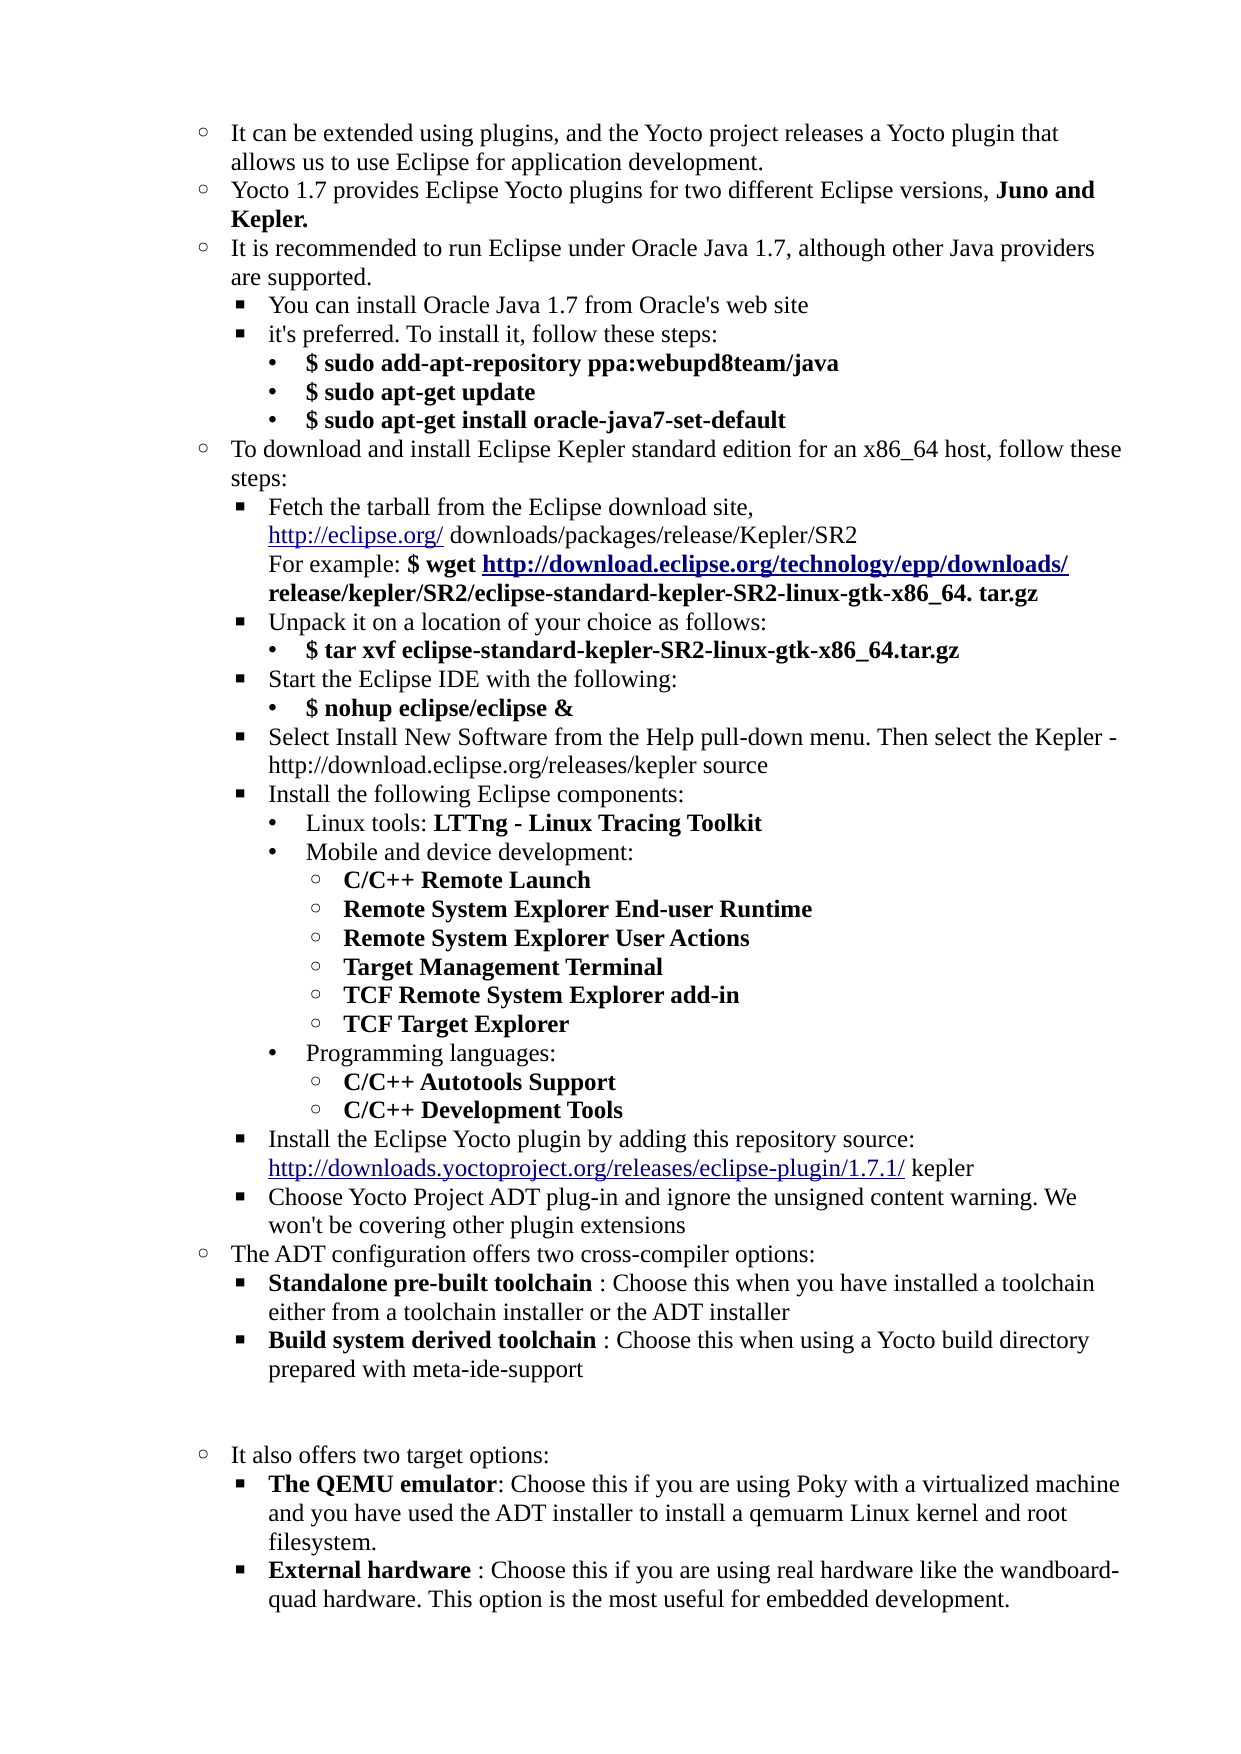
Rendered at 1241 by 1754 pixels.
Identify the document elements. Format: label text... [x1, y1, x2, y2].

list $ sudo apt-get install oracle-java7-set-default [268, 406, 1122, 434]
list Select Install New Software from the Help pull-down menu. Then select the Kepler - http://download.eclipse.org/releases/kepler source [231, 722, 1122, 779]
list Linux tools: LTTng - Linux Tracing Toolkit [268, 808, 1122, 837]
list Mobile and device development: [268, 837, 1122, 866]
list TCF Target Explorer [306, 1009, 1122, 1038]
list For example: $ wget http://download.eclipse.org/technology/epp/downloads/ release/kepler/SR2/eclipse-standard-kepler-SR2-linux-gtk-x86_64. tar.gz [231, 549, 1122, 607]
list $ tar xvf eclipse-standard-kepler-SR2-linux-gtk-x86_64.tar.gz [268, 636, 1122, 664]
list Build system derived toolchain : Choose this when using a Yocto build directory prepared with meta-ide-support [231, 1326, 1122, 1383]
list It also offers two target options: [193, 1441, 1122, 1469]
list Target Management Terminal [306, 952, 1122, 981]
list Remote System Explorer User Actions [306, 923, 1122, 952]
list The ADT configuration offers two cross-compiler options: [193, 1239, 1122, 1268]
list You can install Oracle Java 1.7 from Oracle's web site [231, 291, 1122, 319]
list Choose Yocto Project ADT plug-in and ignore the unsigned content warning. We won't be covering other plugin extensions [231, 1182, 1122, 1239]
list To download and install Eclipse Kepler standard edition for an x86_64 host, follow these steps: [193, 434, 1122, 492]
list $ nohup eclipse/eclipse & [268, 693, 1122, 722]
list Start the Eclipse IDE with the following: [231, 664, 1122, 693]
list Yocto 1.7 provides Eclipse Yocto plugins for two different Eclipse versions, Juno and Kepler. [193, 176, 1122, 233]
list External hardware : Choose this if you are using real hardware like the wandboard- quad hardware. This option is the most useful for embedded development. [231, 1556, 1122, 1613]
list Fetch the tarball from the Eclipse download site, [231, 492, 1122, 521]
list http://eclipse.org/ downloads/packages/release/Kepler/SR2 [231, 521, 1122, 549]
list Install the following Eclipse components: [231, 779, 1122, 808]
list The QEMU emulator: Choose this if you are using Poky with a virtualized machine and you have used the ADT installer to install a qemuarm Linux kernel and root filesystem. [231, 1469, 1122, 1556]
list Remote System Explorer End-user Runtime [306, 894, 1122, 923]
list C/C++ Development Tools [306, 1096, 1122, 1124]
list $ sudo apt-get update [268, 377, 1122, 406]
list Unpack it on a location of your choice as follows: [231, 607, 1122, 636]
list It is recommended to run Eclipse under Oracle Java 1.7, although other Java providers are supported. [193, 233, 1122, 291]
list Standalone pre-built toolchain : Choose this when you have installed a toolchain either from a toolchain installer or the ADT installer [231, 1268, 1122, 1326]
list it's preferred. To install it, follow these steps: [231, 319, 1122, 348]
list TCF Remote System Explorer add-in [306, 981, 1122, 1009]
list Install the Eclipse Yocto plugin by adding this repository source: http://downloads.yoctoproject.org/releases/eclipse-plugin/1.7.1/ kepler [231, 1124, 1122, 1182]
list It can be extended using plugins, and the Yocto project releases a Yocto plugin that allows us to use Eclipse for application development. [193, 118, 1122, 176]
list Programming languages: [268, 1038, 1122, 1067]
list C/C++ Remote Launch [306, 866, 1122, 894]
list C/C++ Autotools Support [306, 1067, 1122, 1096]
list $ sudo add-apt-repository ppa:webupd8team/java [268, 348, 1122, 377]
